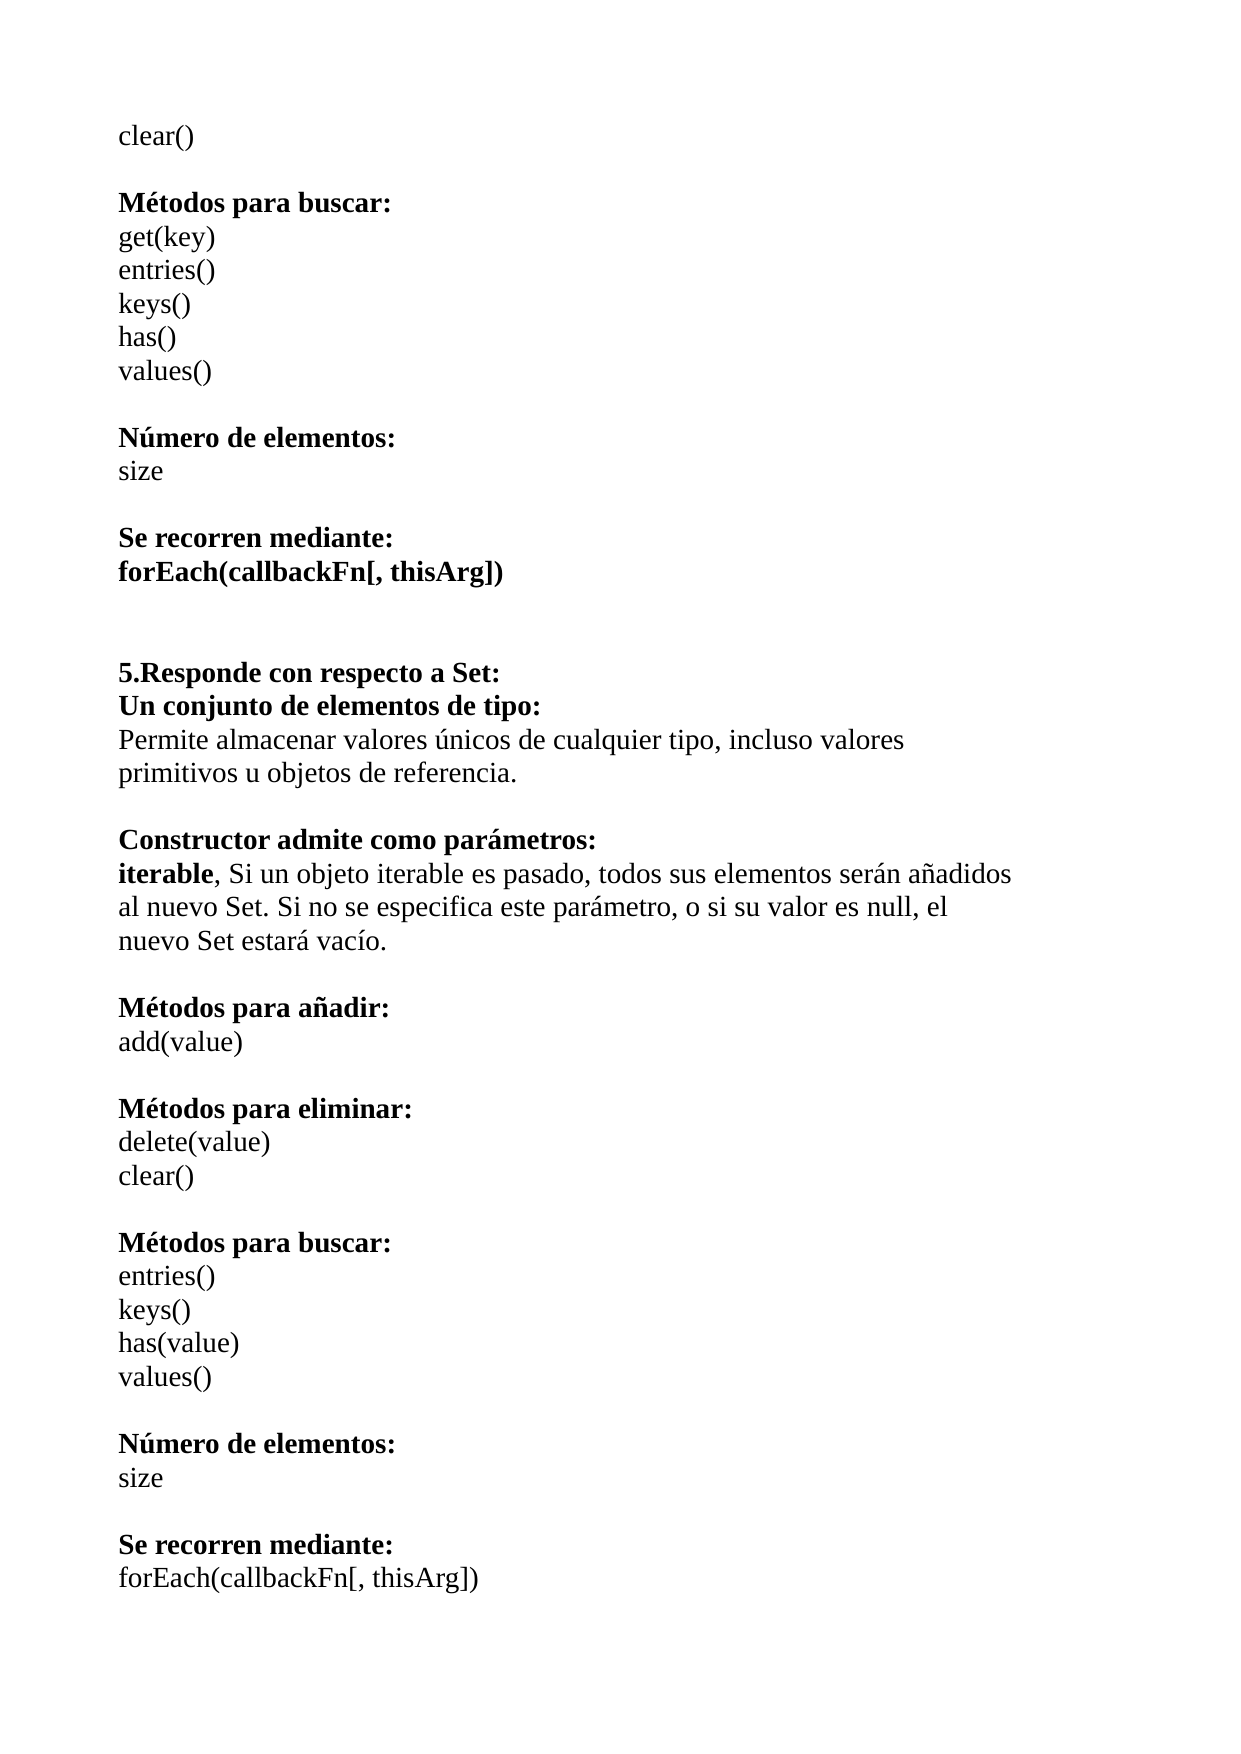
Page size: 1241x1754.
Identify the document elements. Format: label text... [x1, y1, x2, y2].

text clear() [118, 1158, 1122, 1191]
text Métodos para buscar: [118, 1225, 1122, 1258]
text Número de elementos: [118, 420, 1122, 453]
text entries() [118, 252, 1122, 286]
text values()​ [118, 353, 1122, 386]
text entries() [118, 1258, 1122, 1292]
text keys() [118, 286, 1122, 319]
text keys() [118, 1292, 1122, 1326]
text has(value) [118, 1326, 1122, 1359]
text Un conjunto de elementos de tipo: [118, 688, 1122, 722]
text primitivos u objetos de referencia. [118, 755, 1122, 789]
text Número de elementos: [118, 1426, 1122, 1460]
text clear()​ [118, 118, 1122, 152]
text size​ [118, 1460, 1122, 1493]
text has() [118, 319, 1122, 353]
text iterable​, Si un objeto iterable es pasado, todos sus elementos serán añadidos al nuevo Set. Si no se especifica este parámetro, o si su valor es null, el nuevo Set estará vacío. [118, 856, 1122, 957]
text forEach(callbackFn[, thisArg])​ [118, 554, 1122, 588]
text Se recorren mediante: [118, 521, 1122, 554]
text add(value)​ [118, 1024, 1122, 1057]
text Se recorren mediante: [118, 1527, 1122, 1560]
text Métodos para añadir: [118, 990, 1122, 1024]
text 5.Responde con respecto a Set: [118, 655, 1122, 688]
text size [118, 453, 1122, 487]
text get(key) [118, 219, 1122, 252]
text values()​ [118, 1359, 1122, 1393]
text forEach(callbackFn[, thisArg])​ [118, 1560, 1122, 1594]
text Métodos para buscar: [118, 185, 1122, 219]
text Métodos para eliminar: [118, 1091, 1122, 1124]
text Constructor admite como parámetros: [118, 822, 1122, 856]
text delete(value)​ [118, 1124, 1122, 1158]
text P​ermite almacenar valores únicos de cualquier tipo, incluso valores [118, 722, 1122, 755]
